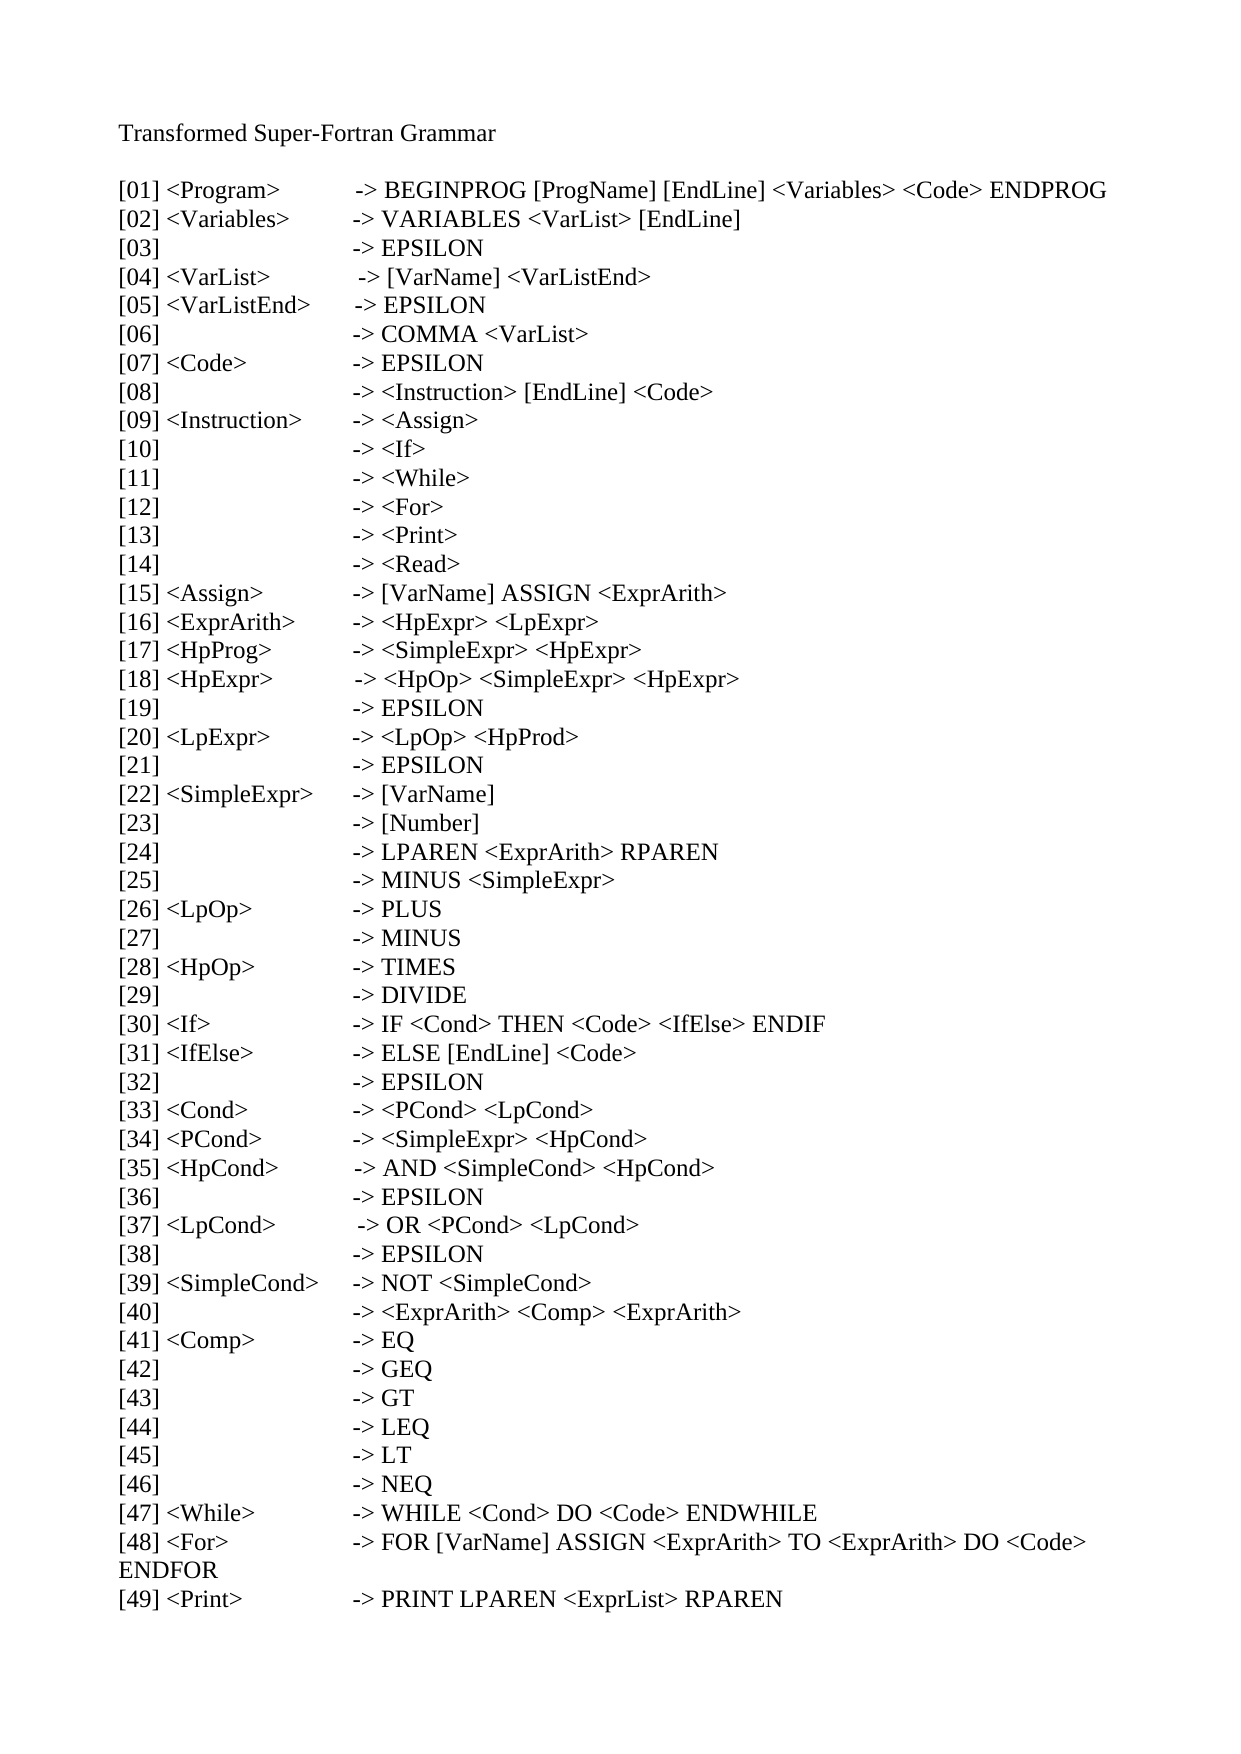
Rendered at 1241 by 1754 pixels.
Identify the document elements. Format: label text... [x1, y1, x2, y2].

text Transformed Super-Fortran Grammar [01] <Program> -> BEGINPROG [ProgName] [EndLine] <Variables> <Code> ENDPROG [02] <Variables> -> VARIABLES <VarList> [EndLine] [03] -> EPSILON [04] <VarList> -> [VarName] <VarListEnd> [05] <VarListEnd> -> EPSILON [06] -> COMMA <VarList> [07] <Code> -> EPSILON [08] -> <Instruction> [EndLine] <Code> [09] <Instruction> -> <Assign> [10] -> <If> [11] -> <While> [12] -> <For> [13] -> <Print> [14] -> <Read> [15] <Assign> -> [VarName] ASSIGN <ExprArith> [16] <ExprArith> -> <HpExpr> <LpExpr> [17] <HpProg> -> <SimpleExpr> <HpExpr> [18] <HpExpr> -> <HpOp> <SimpleExpr> <HpExpr> [19] -> EPSILON [20] <LpExpr> -> <LpOp> <HpProd> [21] -> EPSILON [22] <SimpleExpr> -> [VarName] [23] -> [Number] [24] -> LPAREN <ExprArith> RPAREN [25] -> MINUS <SimpleExpr> [26] <LpOp> -> PLUS [27] -> MINUS [28] <HpOp> -> TIMES [29] -> DIVIDE [30] <If> -> IF <Cond> THEN <Code> <IfElse> ENDIF [31] <IfElse> -> ELSE [EndLine] <Code> [32] -> EPSILON [33] <Cond> -> <PCond> <LpCond> [34] <PCond> -> <SimpleExpr> <HpCond> [35] <HpCond> -> AND <SimpleCond> <HpCond> [36] -> EPSILON [37] <LpCond> -> OR <PCond> <LpCond> [38] -> EPSILON [39] <SimpleCond> -> NOT <SimpleCond> [40] -> <ExprArith> <Comp> <ExprArith> [41] <Comp> -> EQ [42] -> GEQ [43] -> GT [44] -> LEQ [45] -> LT [46] -> NEQ [47] <While> -> WHILE <Cond> DO <Code> ENDWHILE [48] <For> -> FOR [VarName] ASSIGN <ExprArith> TO <ExprArith> DO <Code> ENDFOR [49] <Print> -> PRINT LPAREN <ExprList> RPAREN [118, 118, 1122, 1613]
